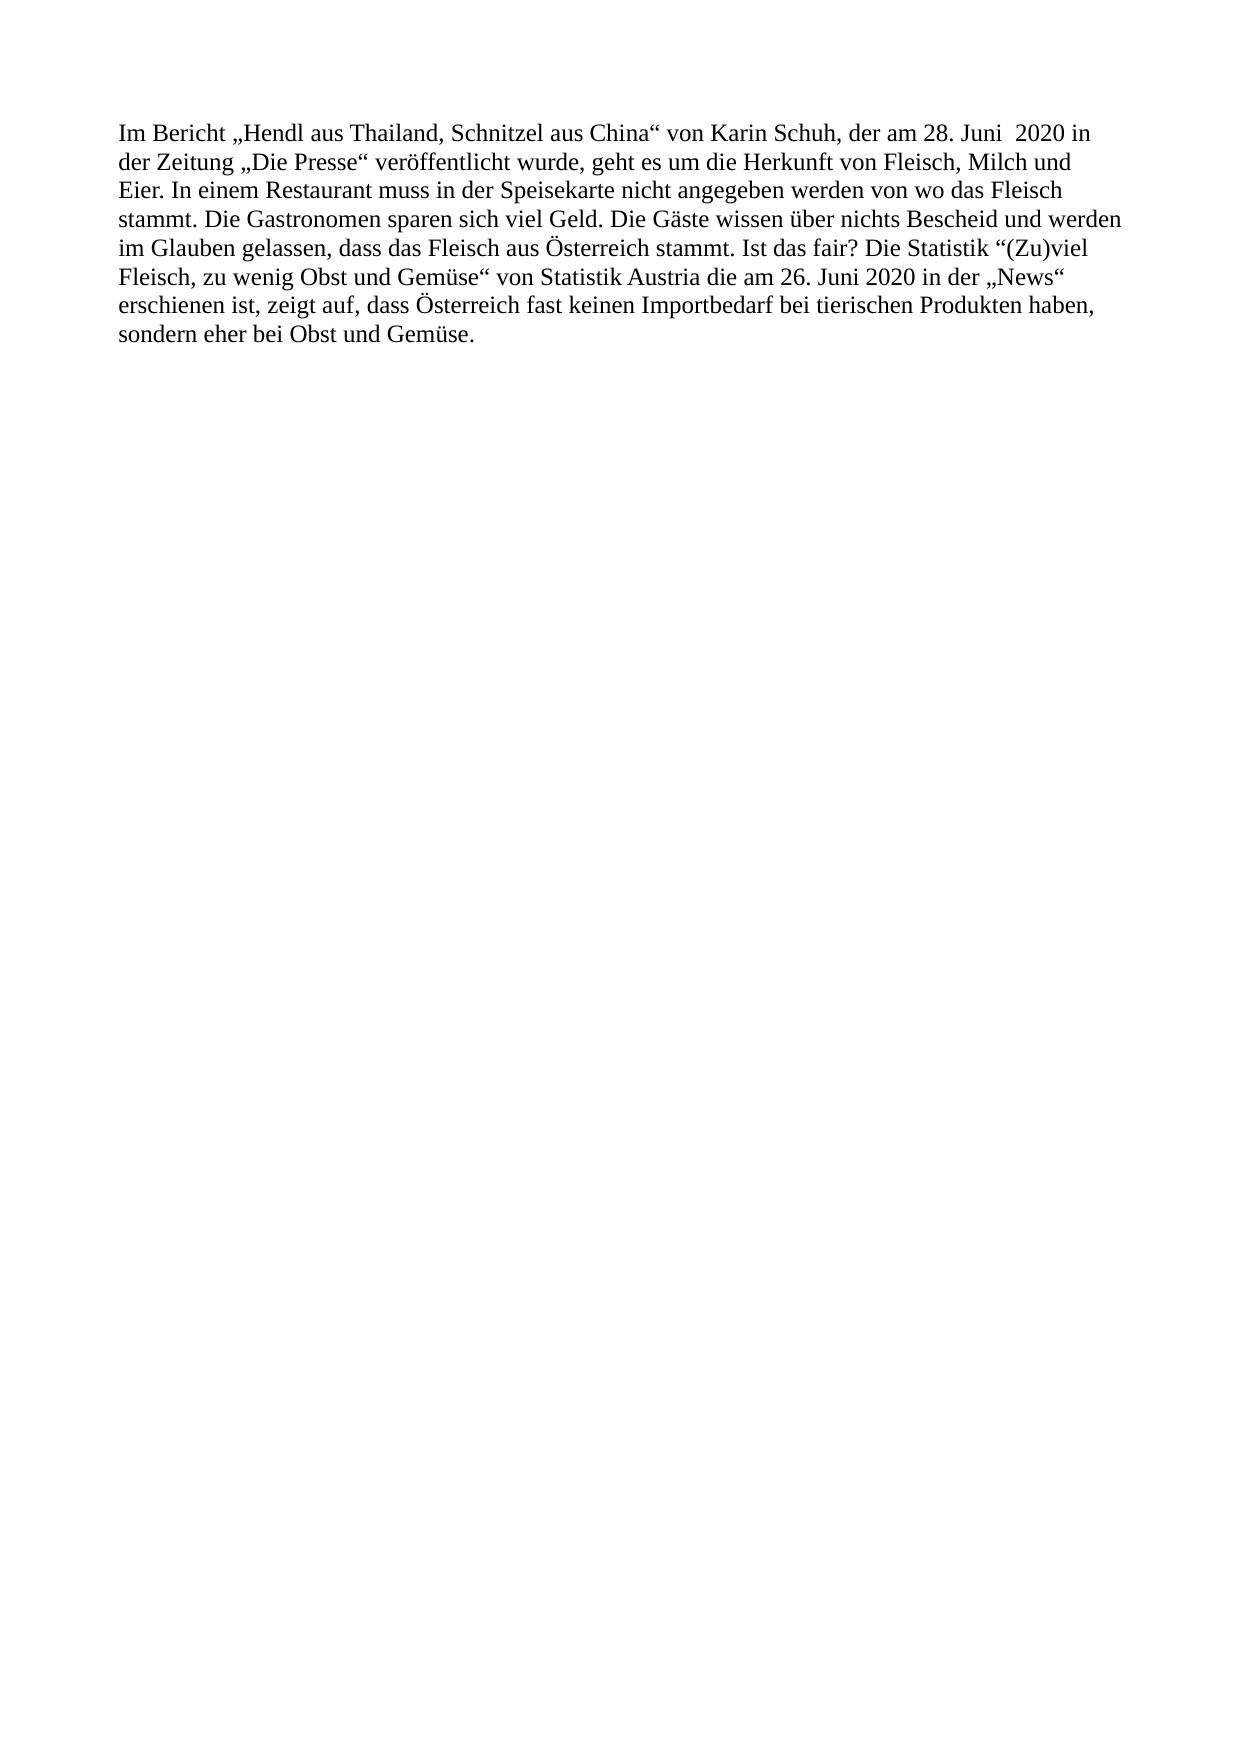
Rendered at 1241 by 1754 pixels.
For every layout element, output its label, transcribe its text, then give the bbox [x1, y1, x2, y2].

text Im Bericht „Hendl aus Thailand, Schnitzel aus China“ von Karin Schuh, der am 28. Juni 2020 in der Zeitung „Die Presse“ veröffentlicht wurde, geht es um die Herkunft von Fleisch, Milch und Eier. In einem Restaurant muss in der Speisekarte nicht angegeben werden von wo das Fleisch stammt. Die Gastronomen sparen sich viel Geld. Die Gäste wissen über nichts Bescheid und werden im Glauben gelassen, dass das Fleisch aus Österreich stammt. Ist das fair? Die Statistik “(Zu)viel Fleisch, zu wenig Obst und Gemüse“ von Statistik Austria die am 26. Juni 2020 in der „News“ erschienen ist, zeigt auf, dass Österreich fast keinen Importbedarf bei tierischen Produkten haben, sondern eher bei Obst und Gemüse. [118, 118, 1122, 348]
